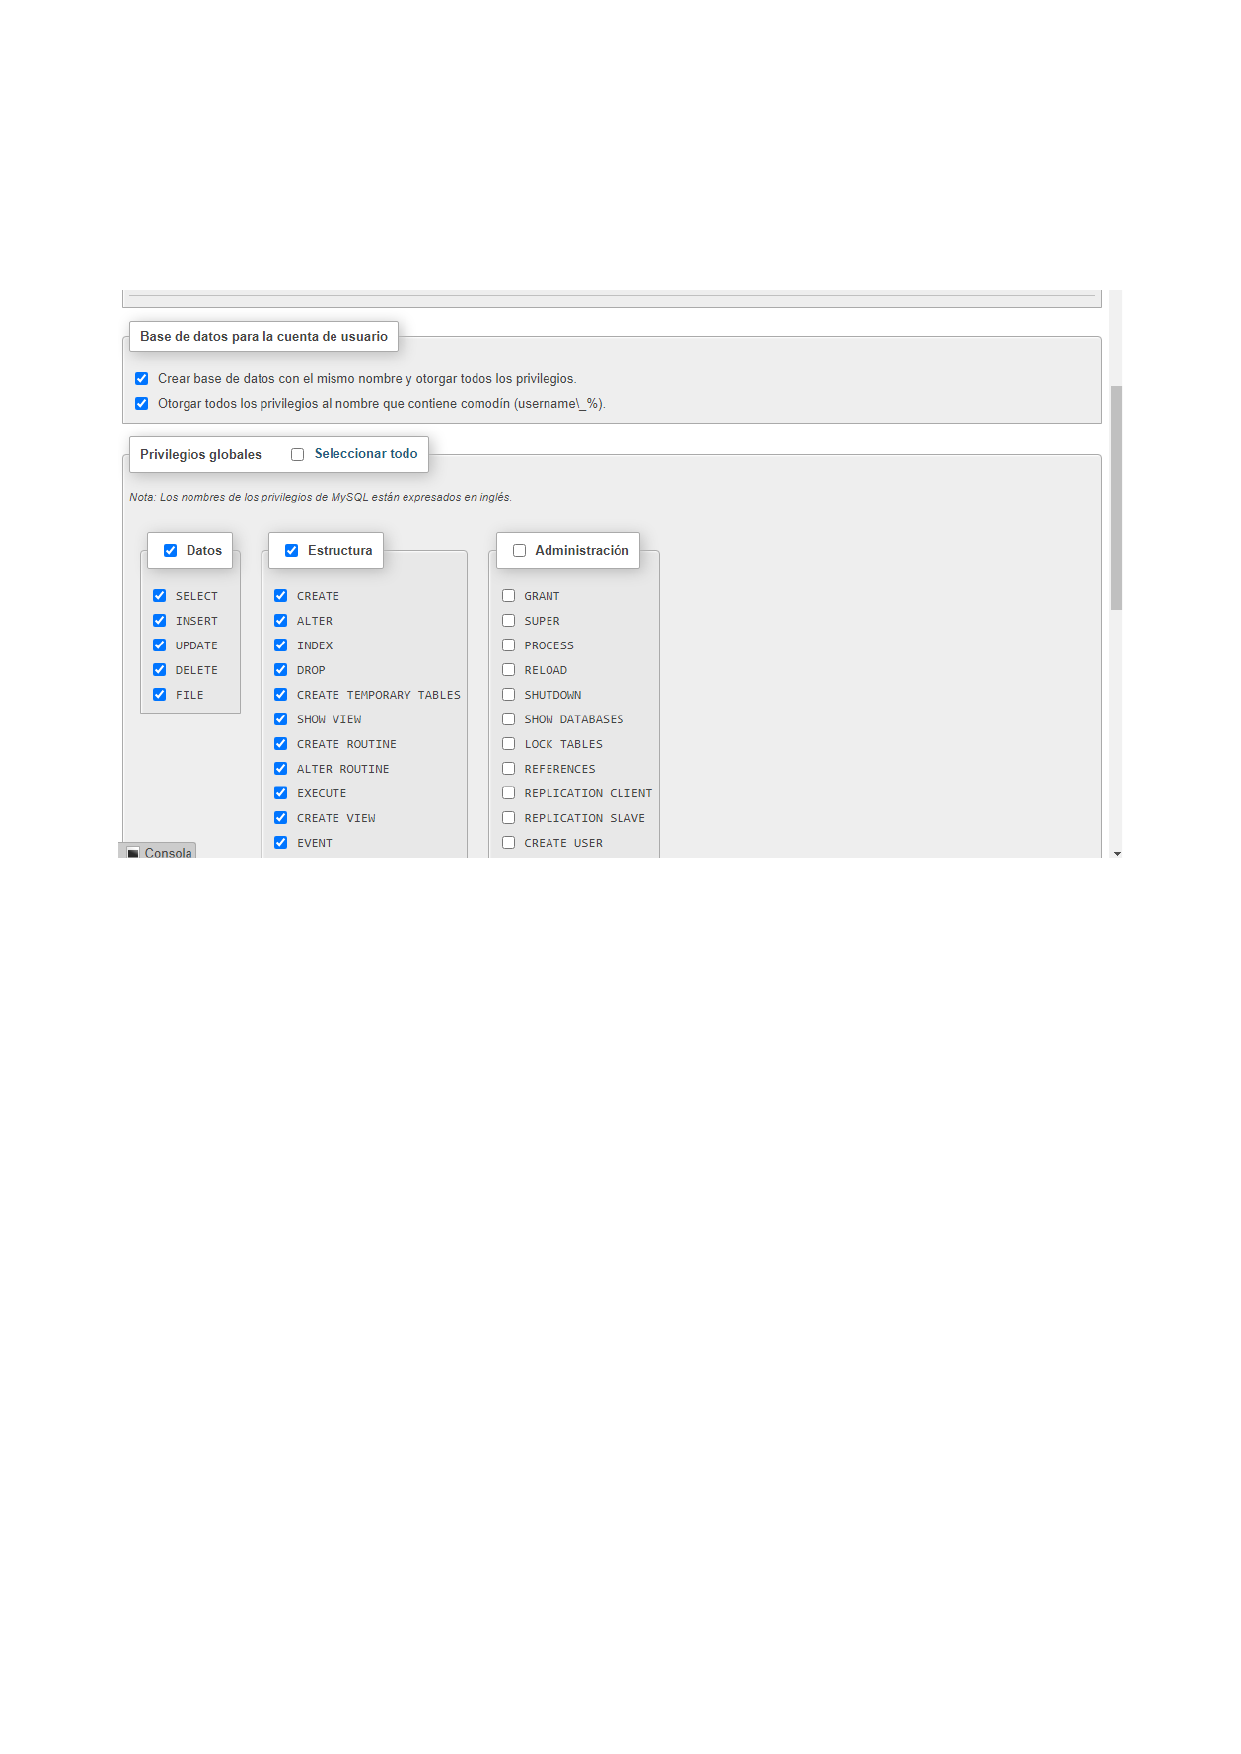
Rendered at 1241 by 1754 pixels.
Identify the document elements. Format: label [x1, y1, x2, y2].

picture [118, 290, 1123, 858]
